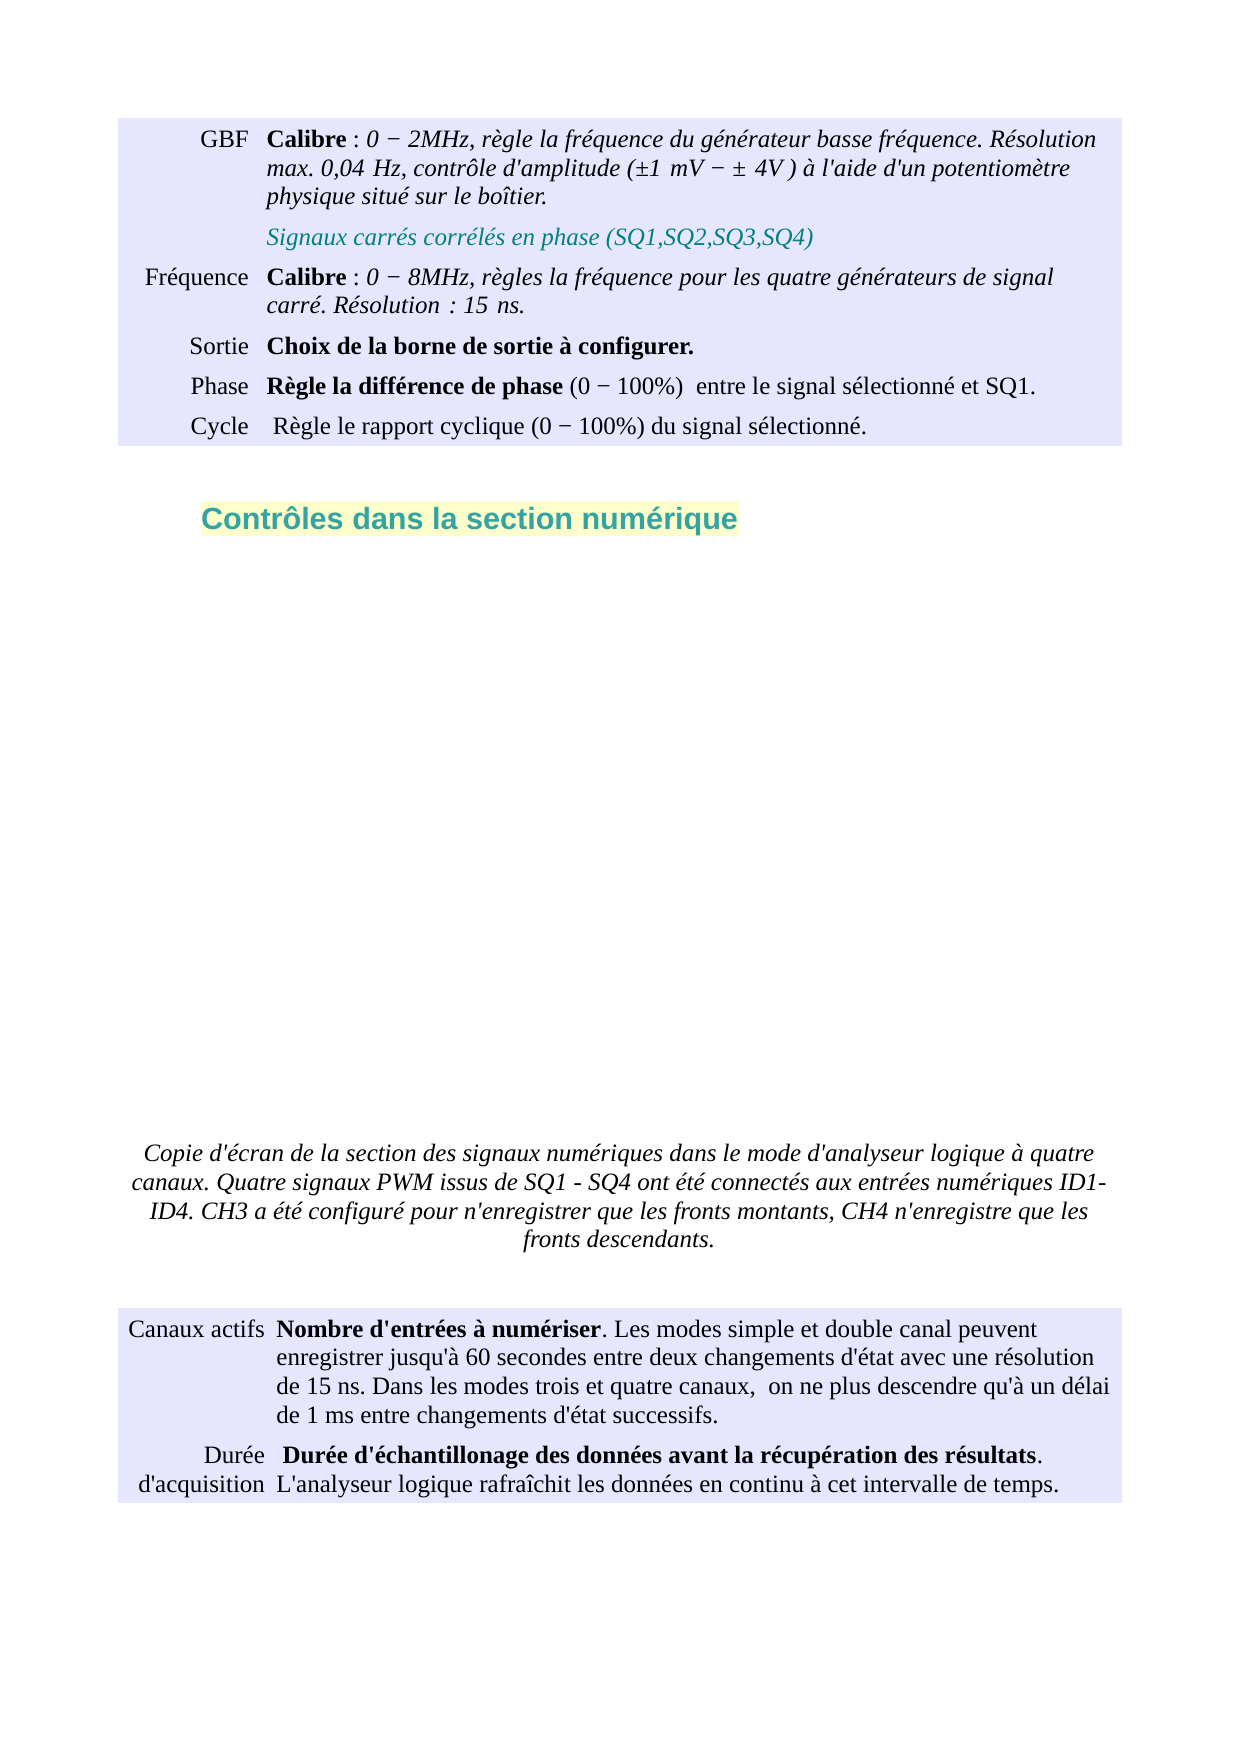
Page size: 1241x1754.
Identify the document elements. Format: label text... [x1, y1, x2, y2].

text Copie d'écran de la section des signaux numériques dans le mode d'analyseur logique à quatre canaux. Quatre signaux PWM issus de SQ1 - SQ4 ont été connectés aux entrées numériques ID1-ID4. CH3 a été configuré pour n'enregistrer que les fronts montants, CH4 n'enregistre que les fronts descendants. [118, 549, 1122, 1253]
subtitle Contrôles dans la section numérique [739, 501, 1122, 536]
table_cell Règle la différence de phase (0 − 100%) entre le signal sélectionné et SQ1. [261, 365, 1122, 405]
table_cell Phase [118, 365, 261, 405]
table_cell Durée d'acquisition [118, 1435, 270, 1503]
table_cell Règle le rapport cyclique (0 − 100%) du signal sélectionné. [261, 405, 1122, 446]
table_header Nombre d'entrées à numériser. Les modes simple et double canal peuvent enregistrer jusqu'à 60 secondes entre deux changements d'état avec une résolution de 15 ns. Dans les modes trois et quatre canaux, on ne plus descendre qu'à un délai de 1 ms entre changements d'état successifs. [270, 1308, 1122, 1434]
table_cell Choix de la borne de sortie à configurer. [261, 325, 1122, 365]
table_cell Signaux carrés corrélés en phase (SQ1,SQ2,SQ3,SQ4) [261, 216, 1122, 256]
table_cell Calibre : 0 − 8MHz, règles la fréquence pour les quatre générateurs de signal carré. Résolution : 15 ns. [261, 256, 1122, 325]
table_cell [118, 216, 261, 256]
table_header GBF [118, 118, 261, 216]
table_cell Cycle [118, 405, 261, 446]
table_cell Fréquence [118, 256, 261, 325]
table_cell Sortie [118, 325, 261, 365]
table_header Canaux actifs [118, 1308, 270, 1434]
table_header Calibre : 0 − 2MHz, règle la fréquence du générateur basse fréquence. Résolution max. 0,04 Hz, contrôle d'amplitude (±1 mV − ± 4V ) à l'aide d'un potentiomètre physique situé sur le boîtier. [261, 118, 1122, 216]
table_cell Durée d'échantillonage des données avant la récupération des résultats. L'analyseur logique rafraîchit les données en continu à cet intervalle de temps. [270, 1435, 1122, 1503]
